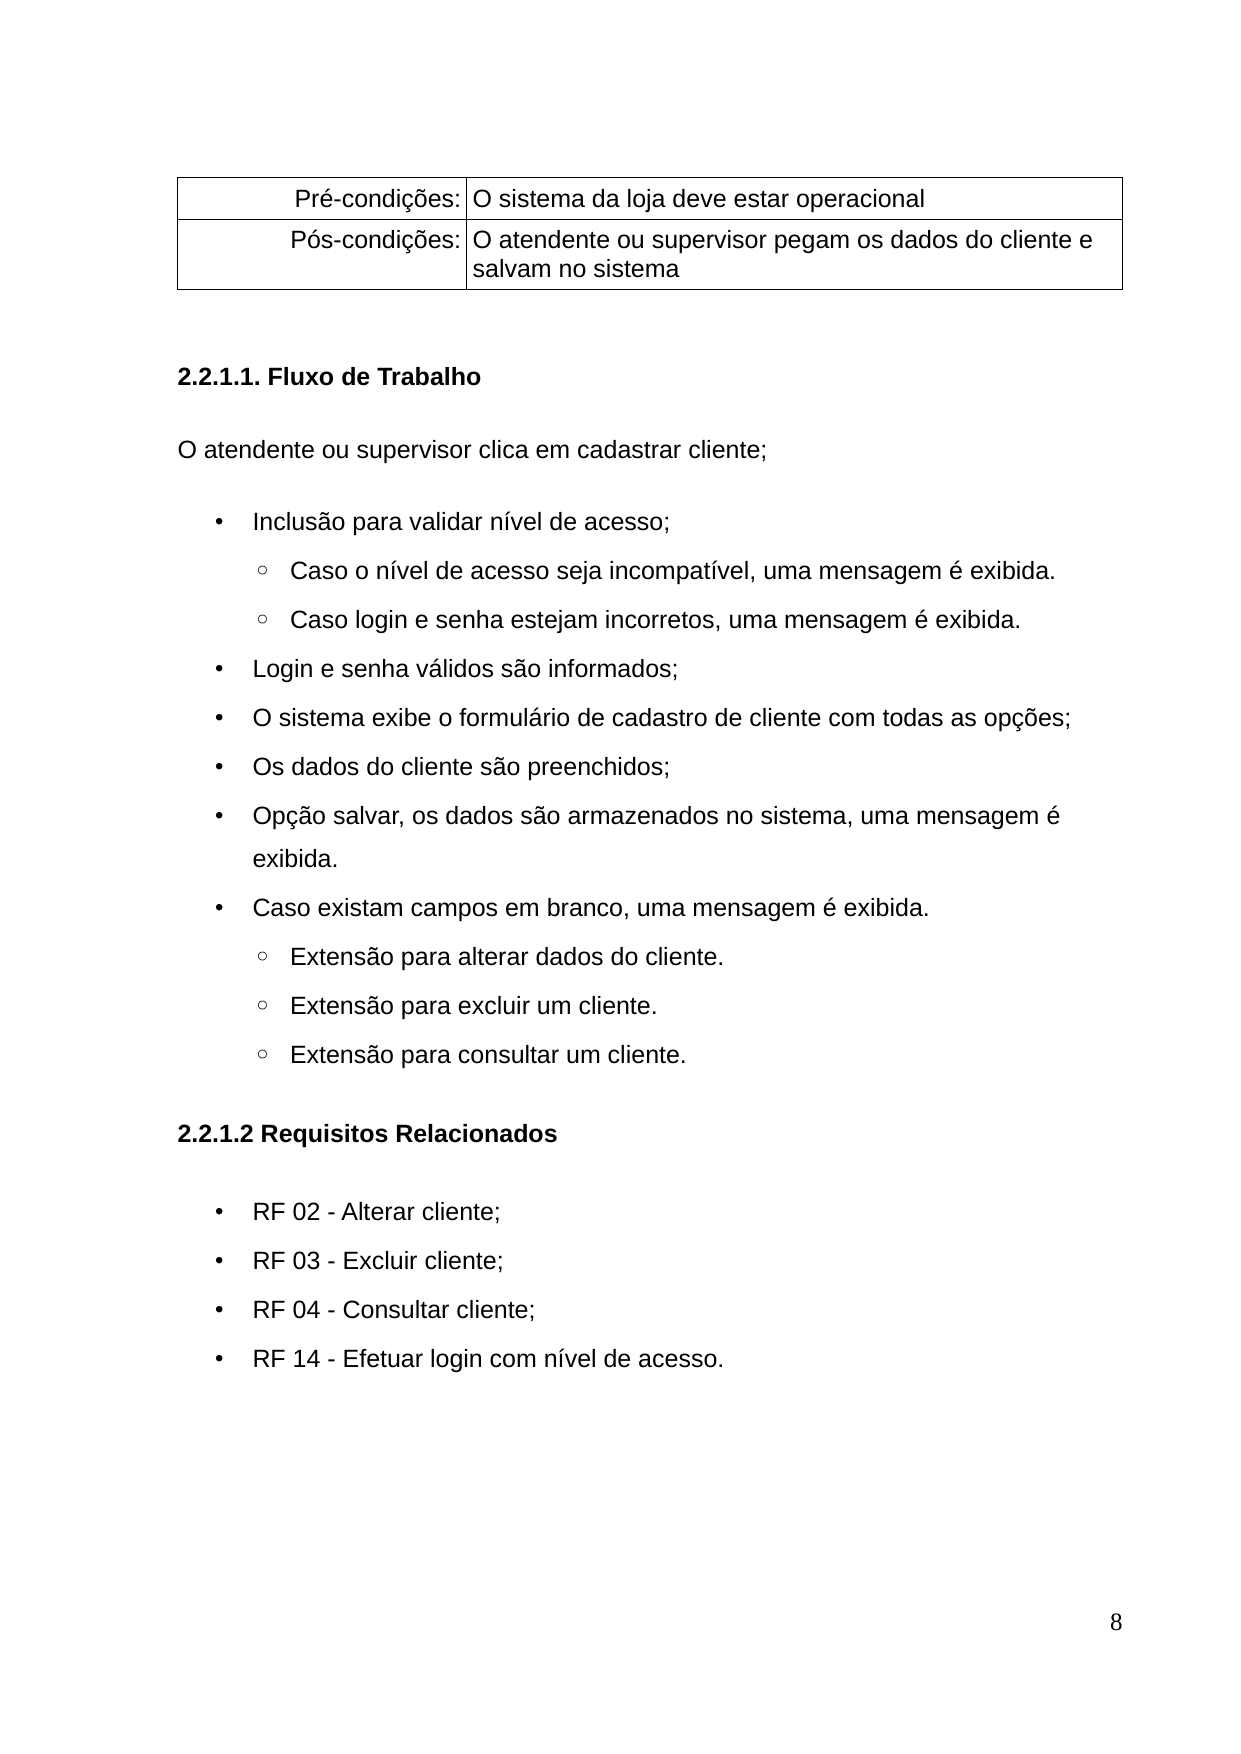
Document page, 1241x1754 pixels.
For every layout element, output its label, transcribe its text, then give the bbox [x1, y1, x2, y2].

list RF 14 - Efetuar login com nível de acesso. [215, 1344, 1122, 1373]
list Opção salvar, os dados são armazenados no sistema, uma mensagem é exibida. [215, 801, 1122, 873]
list RF 03 - Excluir cliente; [215, 1246, 1122, 1275]
text 2.2.1.2 Requisitos Relacionados [177, 1119, 1122, 1147]
list Caso existam campos em branco, uma mensagem é exibida. [215, 893, 1122, 922]
list RF 04 - Consultar cliente; [215, 1295, 1122, 1324]
list Caso login e senha estejam incorretos, uma mensagem é exibida. [252, 605, 1122, 634]
list RF 02 - Alterar cliente; [215, 1197, 1122, 1226]
list Login e senha válidos são informados; [215, 654, 1122, 683]
list Extensão para alterar dados do cliente. [252, 942, 1122, 971]
list Caso o nível de acesso seja incompatível, uma mensagem é exibida. [252, 556, 1122, 585]
table_cell O sistema da loja deve estar operacional [467, 178, 1122, 218]
table_cell O atendente ou supervisor pegam os dados do cliente e salvam no sistema [467, 220, 1122, 288]
list Extensão para consultar um cliente. [252, 1040, 1122, 1069]
text 2.2.1.1. Fluxo de Trabalho [177, 362, 1122, 391]
table_cell Pré-condições: [178, 178, 466, 218]
list Inclusão para validar nível de acesso; [215, 507, 1122, 536]
table_cell Pós-condições: [178, 220, 466, 288]
text O atendente ou supervisor clica em cadastrar cliente; [177, 435, 1122, 463]
list O sistema exibe o formulário de cadastro de cliente com todas as opções; [215, 703, 1122, 732]
list Os dados do cliente são preenchidos; [215, 752, 1122, 781]
list Extensão para excluir um cliente. [252, 991, 1122, 1020]
